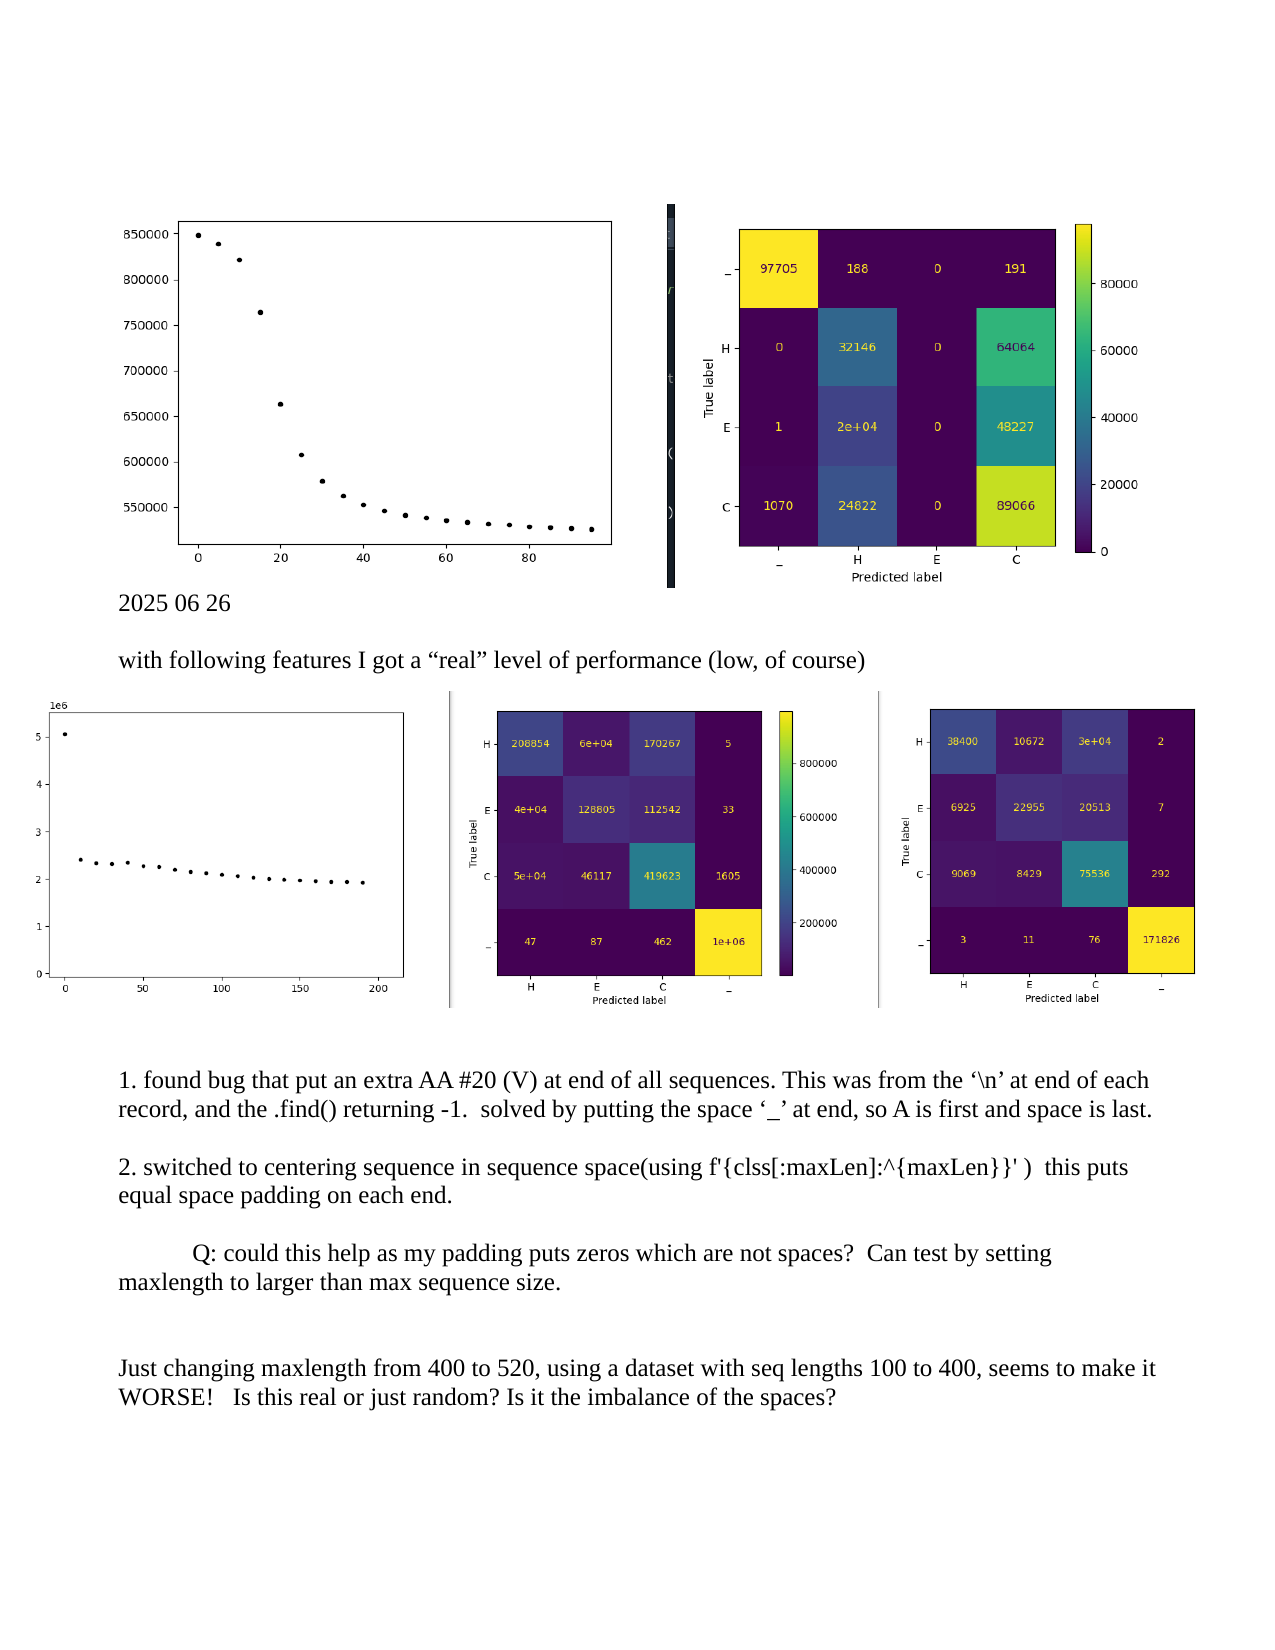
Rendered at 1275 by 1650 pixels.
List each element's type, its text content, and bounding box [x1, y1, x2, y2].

text Q: could this help as my padding puts zeros which are not spaces? Can test by setting maxlength to larger than max sequence size. [118, 1238, 1157, 1295]
picture [20, 691, 1206, 1008]
text Just changing maxlength from 400 to 520, using a dataset with seq lengths 100 to 400, seems to make it WORSE! Is this real or just random? Is it the imbalance of the spaces? [118, 1353, 1157, 1410]
text 2. switched to centering sequence in sequence space(using f'{clss[:maxLen]:^{maxLen}}' ) this puts equal space padding on each end. [118, 1152, 1157, 1209]
text 1. found bug that put an extra AA #20 (V) at end of all sequences. This was from the ‘\n’ at end of each record, and the .find() returning -1. solved by putting the space ‘_’ at end, so A is first and space is last. [118, 1065, 1157, 1123]
text 2025 06 26 [118, 588, 1157, 617]
text with following features I got a “real” level of performance (low, of course) [118, 645, 1157, 674]
picture [118, 204, 1157, 588]
